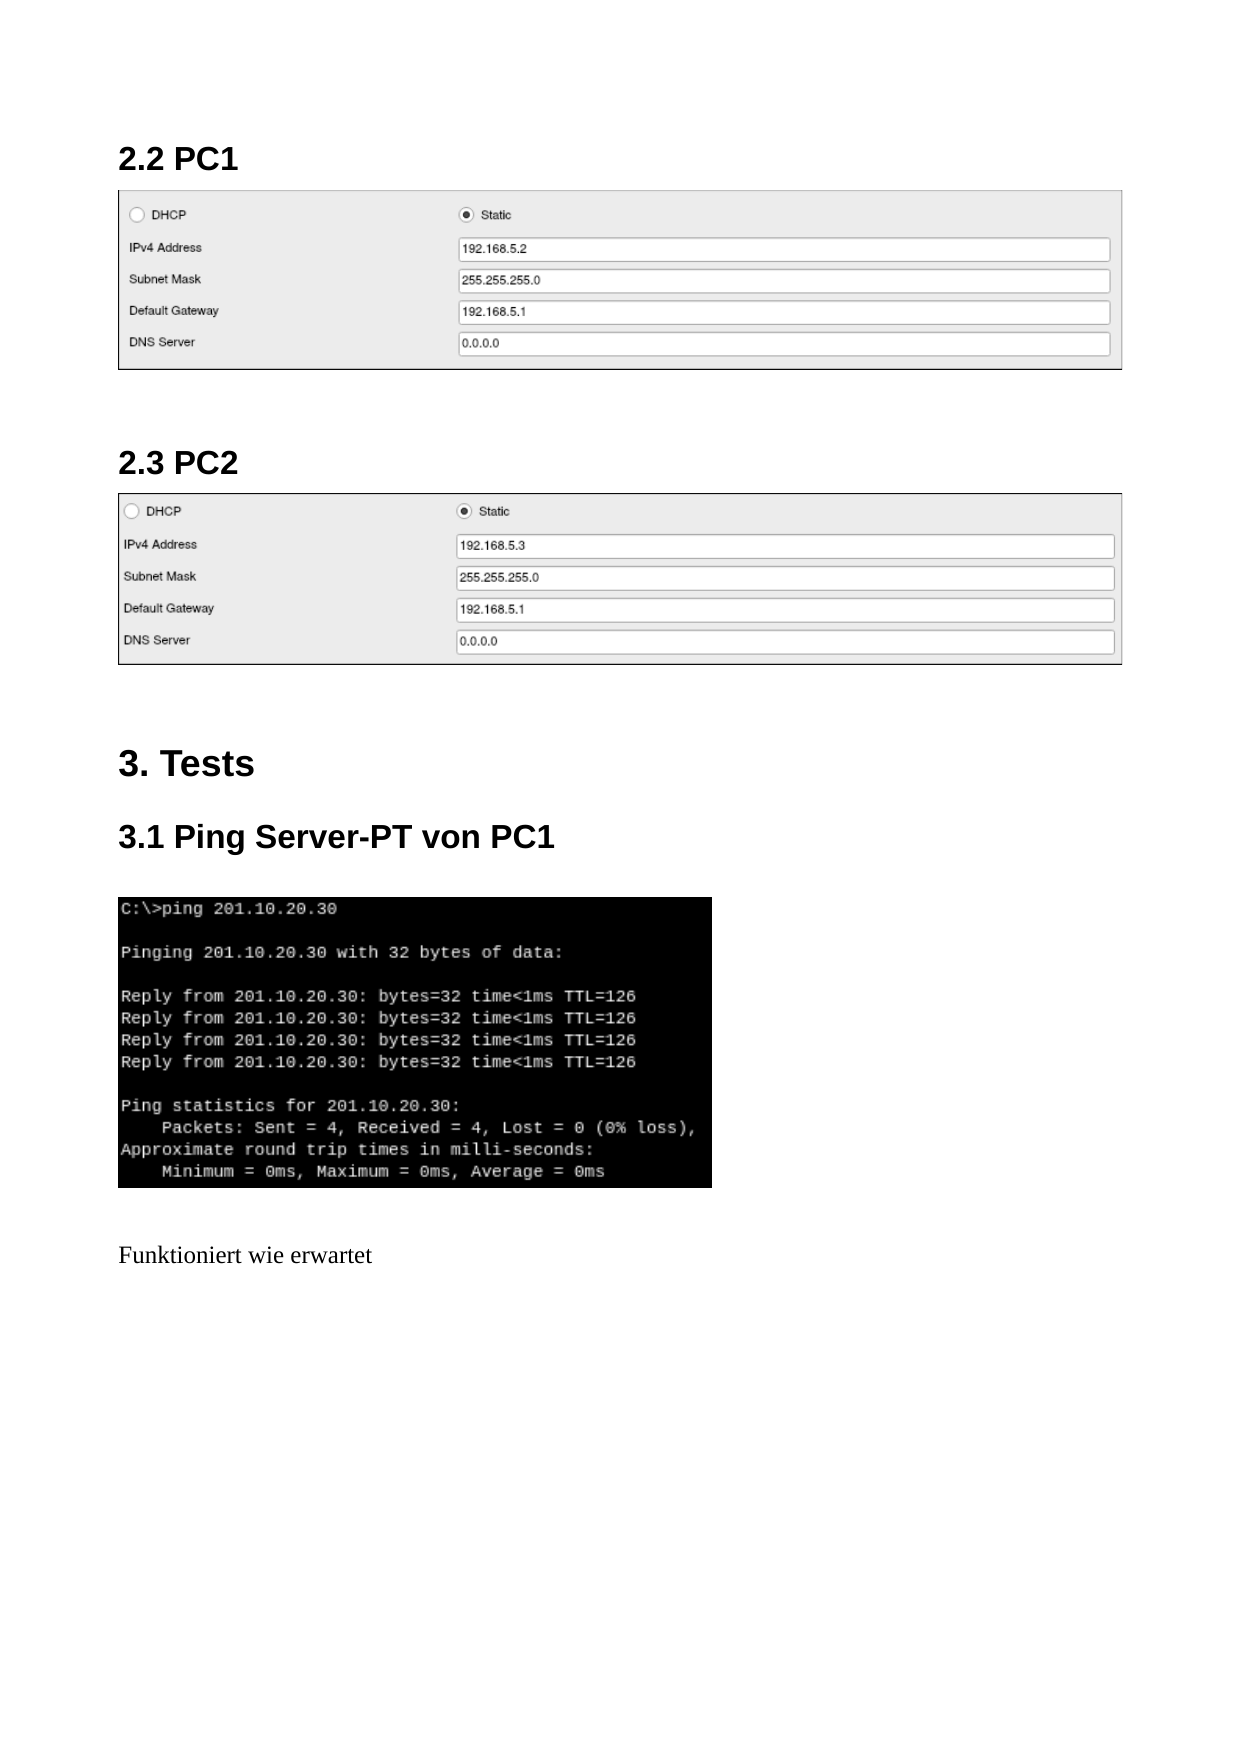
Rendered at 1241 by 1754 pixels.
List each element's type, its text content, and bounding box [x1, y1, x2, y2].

subtitle 3. Tests [118, 741, 1122, 784]
subtitle 2.3 PC2 [118, 443, 1122, 481]
picture [118, 190, 1123, 370]
picture [118, 897, 712, 1188]
subtitle 2.2 PC1 [118, 139, 1122, 177]
subtitle 3.1 Ping Server-PT von PC1 [118, 818, 1122, 856]
text Funktioniert wie erwartet [118, 1240, 1122, 1268]
picture [118, 493, 1123, 665]
